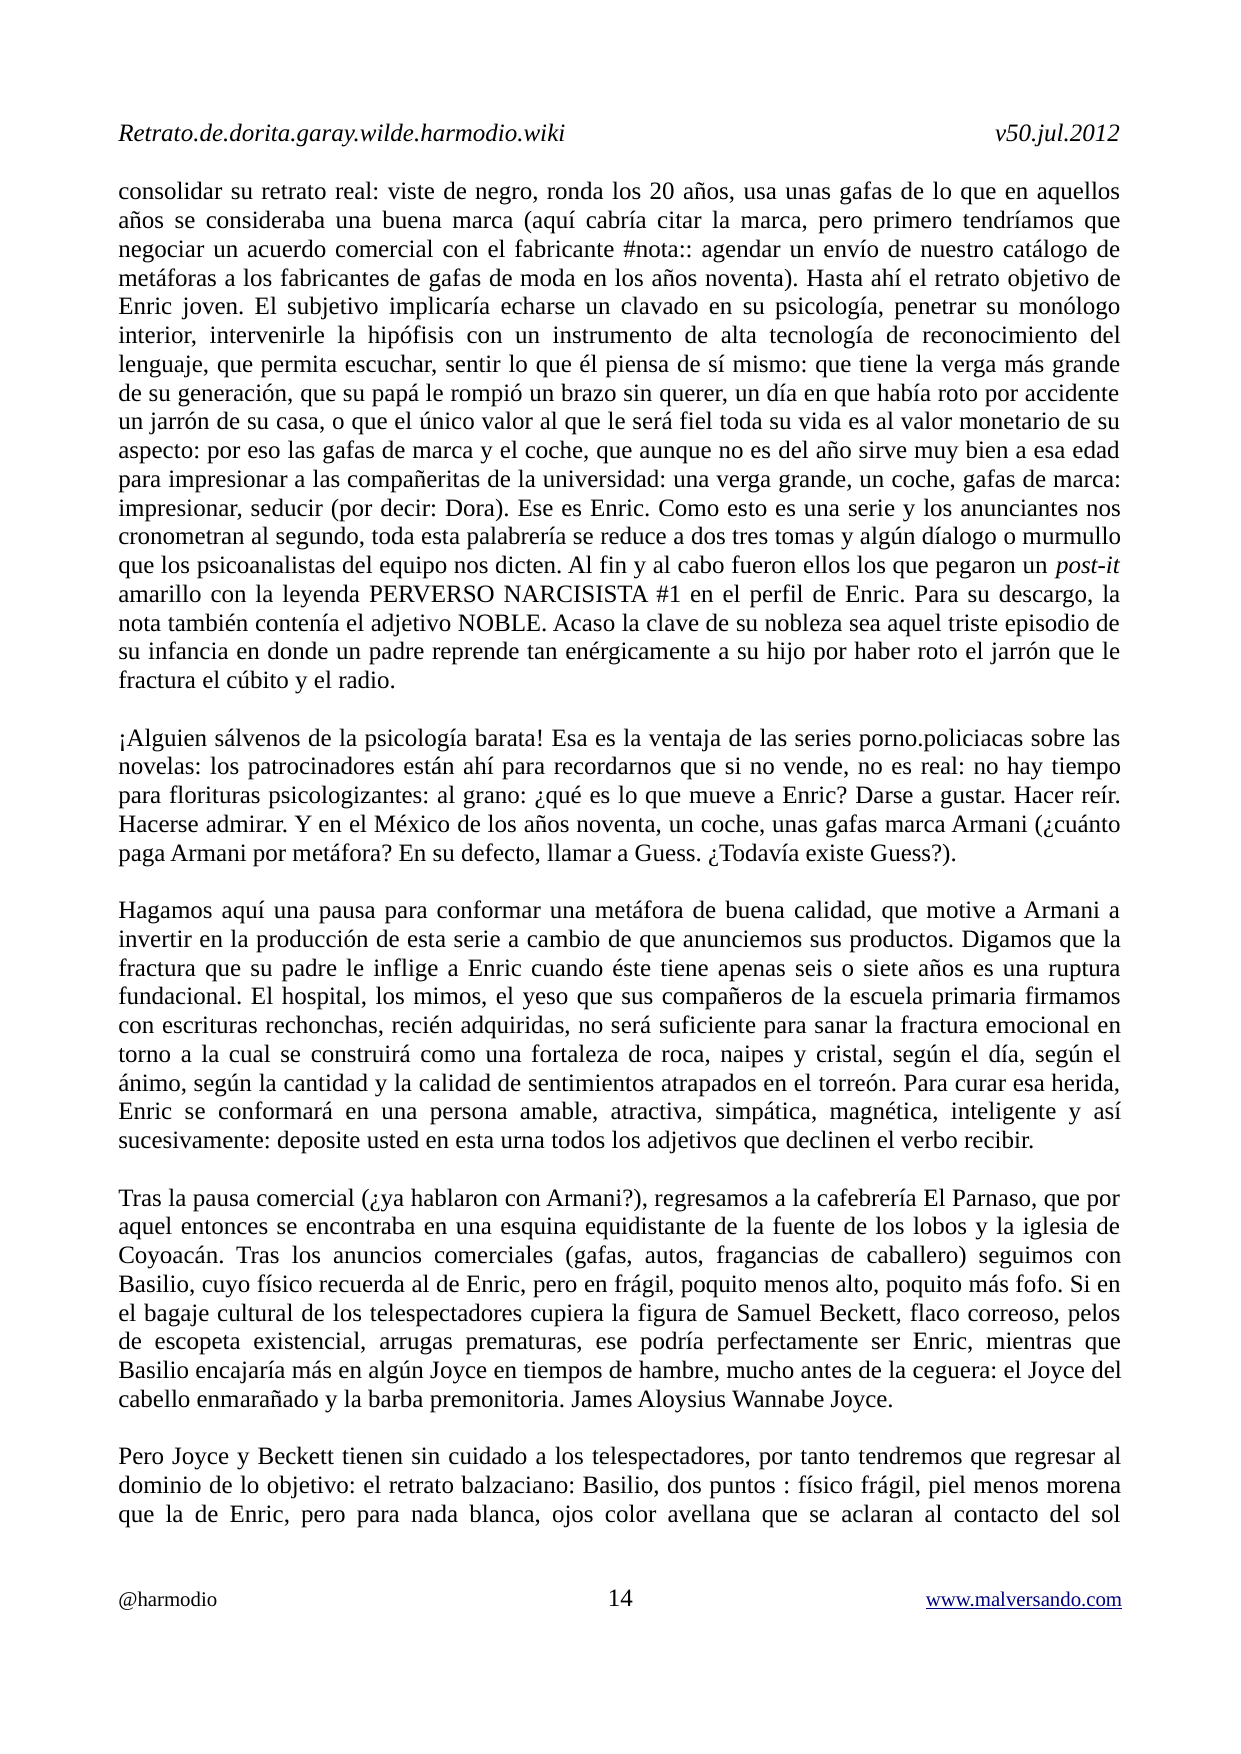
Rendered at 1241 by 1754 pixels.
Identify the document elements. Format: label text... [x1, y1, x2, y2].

text ¡Alguien sálvenos de la psicología barata! Esa es la ventaja de las series porno.policiacas sobre las novelas: los patrocinadores están ahí para recordarnos que si no vende, no es real: no hay tiempo para florituras psicologizantes: al grano: ¿qué es lo que mueve a Enric? Darse a gustar. Hacer reír. Hacerse admirar. Y en el México de los años noventa, un coche, unas gafas marca Armani (¿cuánto paga Armani por metáfora? En su defecto, llamar a Guess. ¿Todavía existe Guess?). [118, 723, 1122, 866]
text Hagamos aquí una pausa para conformar una metáfora de buena calidad, que motive a Armani a invertir en la producción de esta serie a cambio de que anunciemos sus productos. Digamos que la fractura que su padre le inflige a Enric cuando éste tiene apenas seis o siete años es una ruptura fundacional. El hospital, los mimos, el yeso que sus compañeros de la escuela primaria firmamos con escrituras rechonchas, recién adquiridas, no será suficiente para sanar la fractura emocional en torno a la cual se construirá como una fortaleza de roca, naipes y cristal, según el día, según el ánimo, según la cantidad y la calidad de sentimientos atrapados en el torreón. Para curar esa herida, Enric se conformará en una persona amable, atractiva, simpática, magnética, inteligente y así sucesivamente: deposite usted en esta urna todos los adjetivos que declinen el verbo recibir. [118, 895, 1122, 1154]
text Tras la pausa comercial (¿ya hablaron con Armani?), regresamos a la cafebrería El Parnaso, que por aquel entonces se encontraba en una esquina equidistante de la fuente de los lobos y la iglesia de Coyoacán. Tras los anuncios comerciales (gafas, autos, fragancias de caballero) seguimos con Basilio, cuyo físico recuerda al de Enric, pero en frágil, poquito menos alto, poquito más fofo. Si en el bagaje cultural de los telespectadores cupiera la figura de Samuel Beckett, flaco correoso, pelos de escopeta existencial, arrugas prematuras, ese podría perfectamente ser Enric, mientras que Basilio encajaría más en algún Joyce en tiempos de hambre, mucho antes de la ceguera: el Joyce del cabello enmarañado y la barba premonitoria. James Aloysius Wannabe Joyce. [118, 1183, 1122, 1413]
text consolidar su retrato real: viste de negro, ronda los 20 años, usa unas gafas de lo que en aquellos años se consideraba una buena marca (aquí cabría citar la marca, pero primero tendríamos que negociar un acuerdo comercial con el fabricante #nota:: agendar un envío de nuestro catálogo de metáforas a los fabricantes de gafas de moda en los años noventa). Hasta ahí el retrato objetivo de Enric joven. El subjetivo implicaría echarse un clavado en su psicología, penetrar su monólogo interior, intervenirle la hipófisis con un instrumento de alta tecnología de reconocimiento del lenguaje, que permita escuchar, sentir lo que él piensa de sí mismo: que tiene la verga más grande de su generación, que su papá le rompió un brazo sin querer, un día en que había roto por accidente un jarrón de su casa, o que el único valor al que le será fiel toda su vida es al valor monetario de su aspecto: por eso las gafas de marca y el coche, que aunque no es del año sirve muy bien a esa edad para impresionar a las compañeritas de la universidad: una verga grande, un coche, gafas de marca: impresionar, seducir (por decir: Dora). Ese es Enric. Como esto es una serie y los anunciantes nos cronometran al segundo, toda esta palabrería se reduce a dos tres tomas y algún díalogo o murmullo que los psicoanalistas del equipo nos dicten. Al fin y al cabo fueron ellos los que pegaron un post-it amarillo con la leyenda PERVERSO NARCISISTA #1 en el perfil de Enric. Para su descargo, la nota también contenía el adjetivo NOBLE. Acaso la clave de su nobleza sea aquel triste episodio de su infancia en donde un padre reprende tan enérgicamente a su hijo por haber roto el jarrón que le fractura el cúbito y el radio. [118, 176, 1122, 694]
text Pero Joyce y Beckett tienen sin cuidado a los telespectadores, por tanto tendremos que regresar al dominio de lo objetivo: el retrato balzaciano: Basilio, dos puntos : físico frágil, piel menos morena que la de Enric, pero para nada blanca, ojos color avellana que se aclaran al contacto del sol [118, 1441, 1122, 1528]
